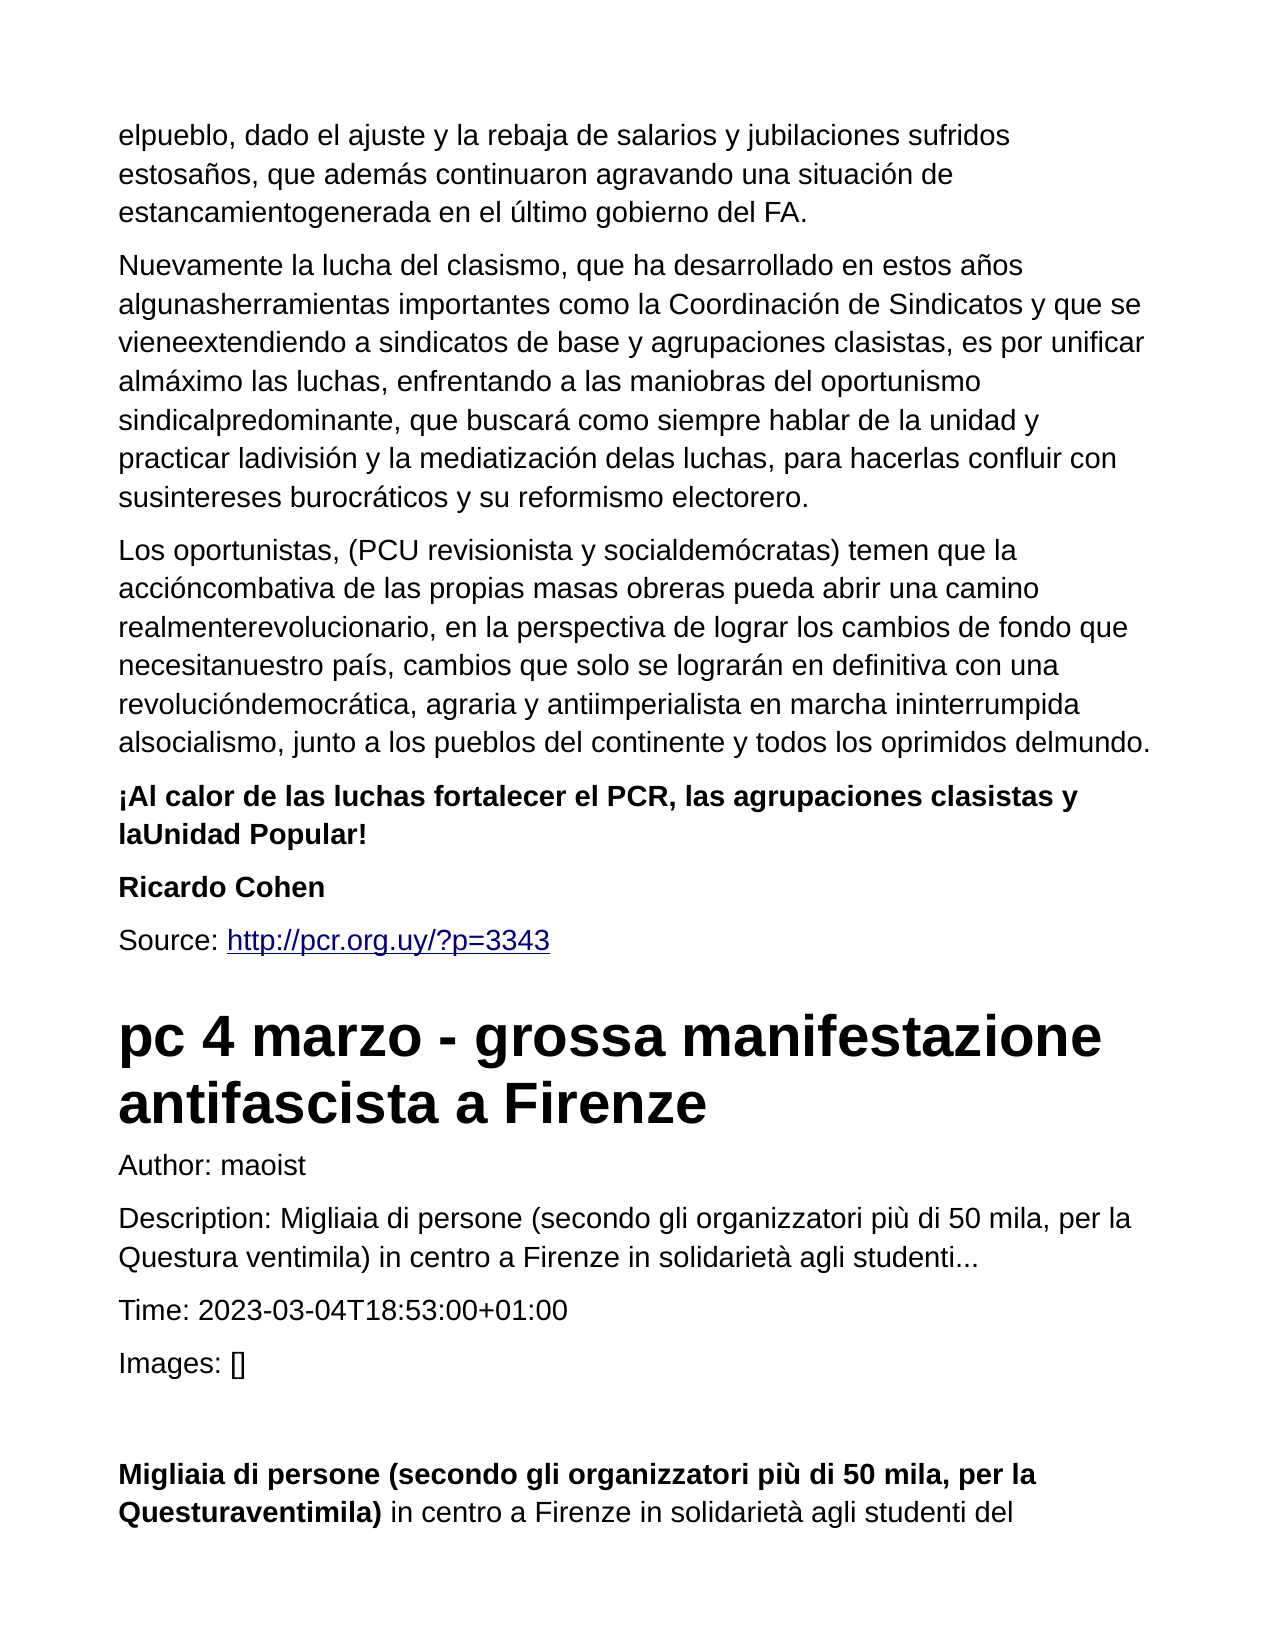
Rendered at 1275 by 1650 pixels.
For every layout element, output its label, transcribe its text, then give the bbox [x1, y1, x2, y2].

text elpueblo, dado el ajuste y la rebaja de salarios y jubilaciones sufridos estosaños, que además continuaron agravando una situación de estancamientogenerada en el último gobierno del FA. [118, 118, 1157, 229]
text Migliaia di persone (secondo gli organizzatori più di 50 mila, per la Questuraventimila) in centro a Firenze in solidarietà agli studenti del [118, 1457, 1157, 1529]
subtitle pc 4 marzo - grossa manifestazione antifascista a Firenze [118, 1001, 1157, 1136]
text Description: Migliaia di persone (secondo gli organizzatori più di 50 mila, per la Questura ventimila) in centro a Firenze in solidarietà agli studenti... [118, 1201, 1157, 1273]
text Images: [] [118, 1346, 1157, 1379]
text Time: 2023-03-04T18:53:00+01:00 [118, 1293, 1157, 1326]
text Los oportunistas, (PCU revisionista y socialdemócratas) temen que la accióncombativa de las propias masas obreras pueda abrir una camino realmenterevolucionario, en la perspectiva de lograr los cambios de fondo que necesitanuestro país, cambios que solo se lograrán en definitiva con una revolucióndemocrática, agraria y antiimperialista en marcha ininterrumpida alsocialismo, junto a los pueblos del continente y todos los oprimidos delmundo. [118, 533, 1157, 759]
text Source: http://pcr.org.uy/?p=3343 [118, 923, 1157, 957]
text ¡Al calor de las luchas fortalecer el PCR, las agrupaciones clasistas y laUnidad Popular! [118, 778, 1157, 851]
text Nuevamente la lucha del clasismo, que ha desarrollado en estos años algunasherramientas importantes como la Coordinación de Sindicatos y que se vieneextendiendo a sindicatos de base y agrupaciones clasistas, es por unificar almáximo las luchas, enfrentando a las maniobras del oportunismo sindicalpredominante, que buscará como siempre hablar de la unidad y practicar ladivisión y la mediatización delas luchas, para hacerlas confluir con susintereses burocráticos y su reformismo electorero. [118, 248, 1157, 513]
text Ricardo Cohen [118, 870, 1157, 904]
text Author: maoist [118, 1148, 1157, 1182]
